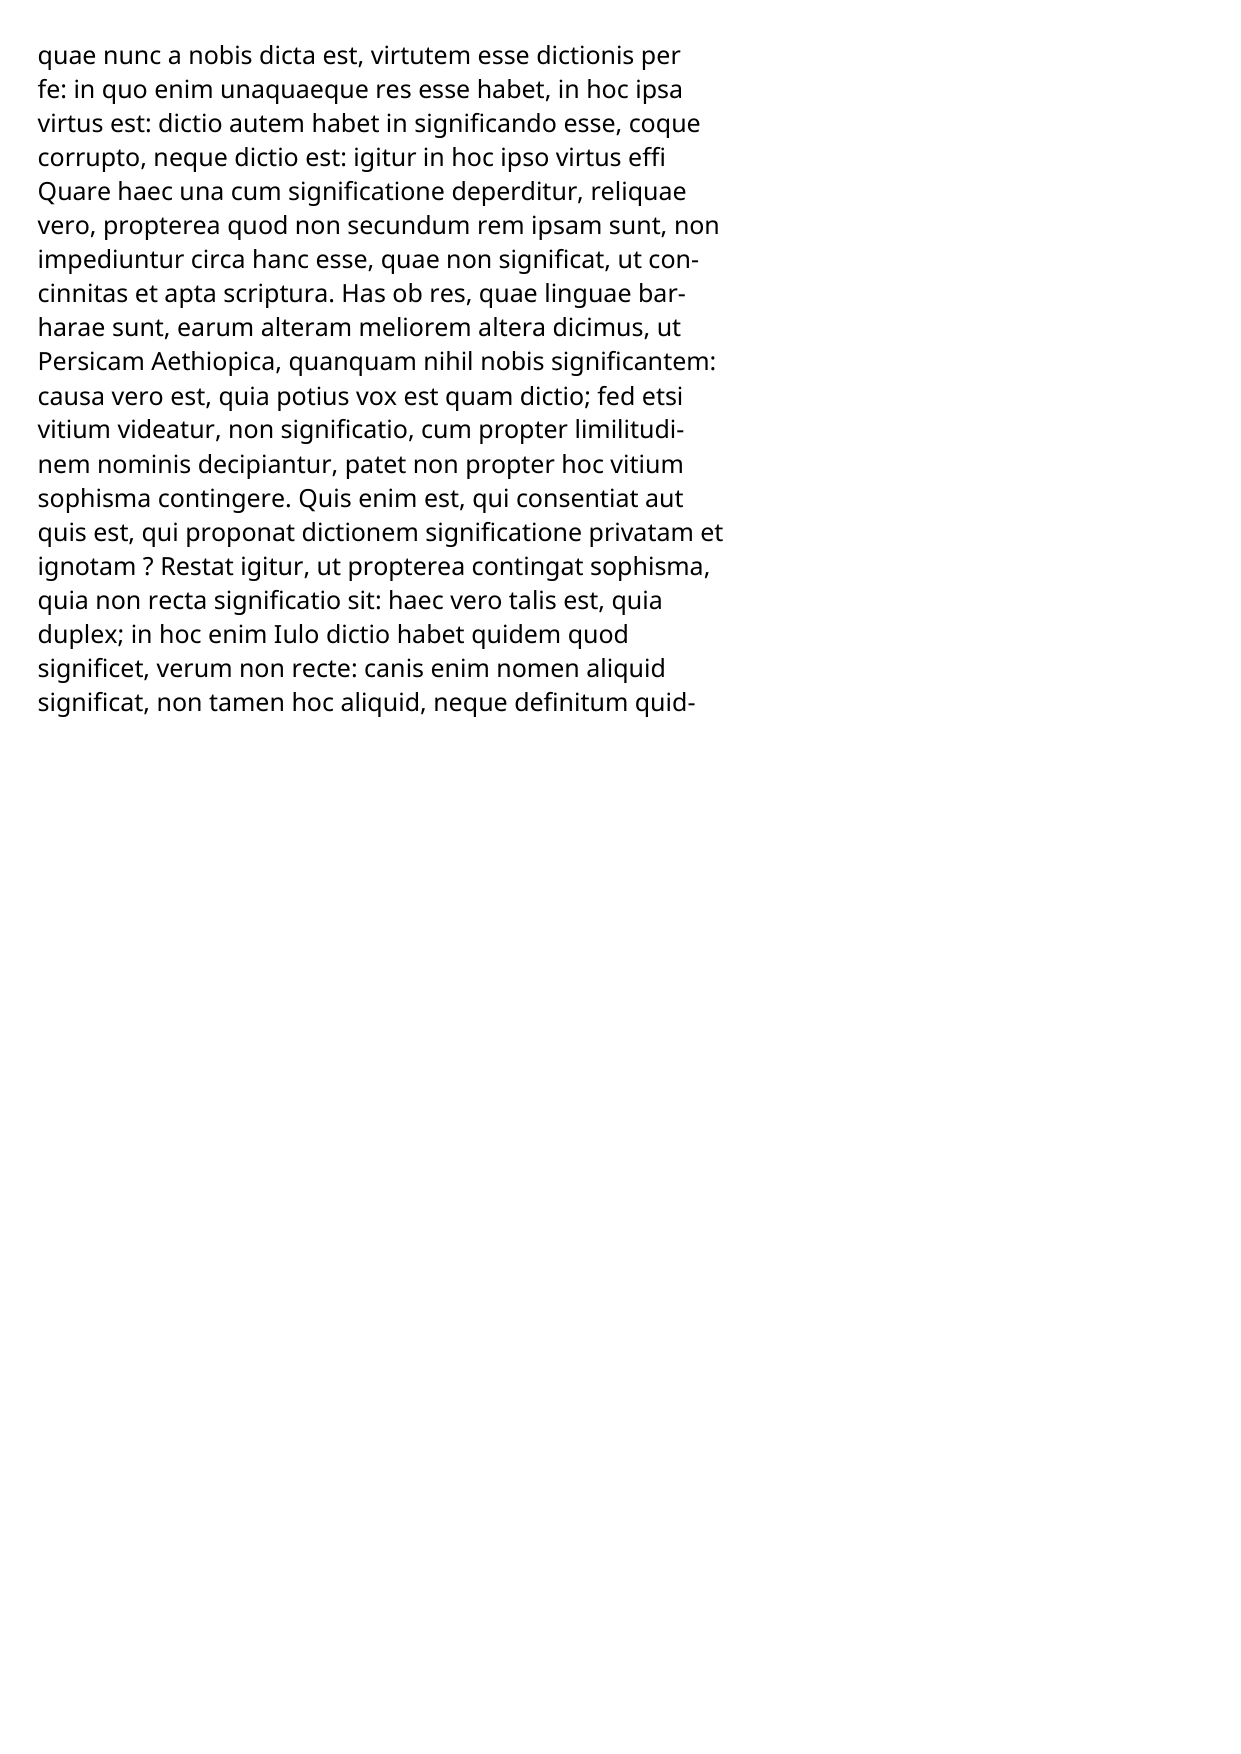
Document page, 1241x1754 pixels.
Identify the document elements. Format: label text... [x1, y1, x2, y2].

text quae nunc a nobis dicta est, virtutem esse dictionis per fe: in quo enim unaquaeque res esse habet, in hoc ipsa virtus est: dictio autem habet in significando esse, coque corrupto, neque dictio est: igitur in hoc ipso virtus effi Quare haec una cum significatione deperditur, reliquae vero, propterea quod non secundum rem ipsam sunt, non impediuntur circa hanc esse, quae non significat, ut con- cinnitas et apta scriptura. Has ob res, quae linguae bar- harae sunt, earum alteram meliorem altera dicimus, ut Persicam Aethiopica, quanquam nihil nobis significantem: causa vero est, quia potius vox est quam dictio; fed etsi vitium videatur, non significatio, cum propter limilitudi- nem nominis decipiantur, patet non propter hoc vitium sophisma contingere. Quis enim est, qui consentiat aut quis est, qui proponat dictionem significatione privatam et ignotam ? Restat igitur, ut propterea contingat sophisma, quia non recta significatio sit: haec vero talis est, quia duplex; in hoc enim Iulo dictio habet quidem quod significet, verum non recte: canis enim nomen aliquid significat, non tamen hoc aliquid, neque definitum quid- [37, 37, 1203, 719]
